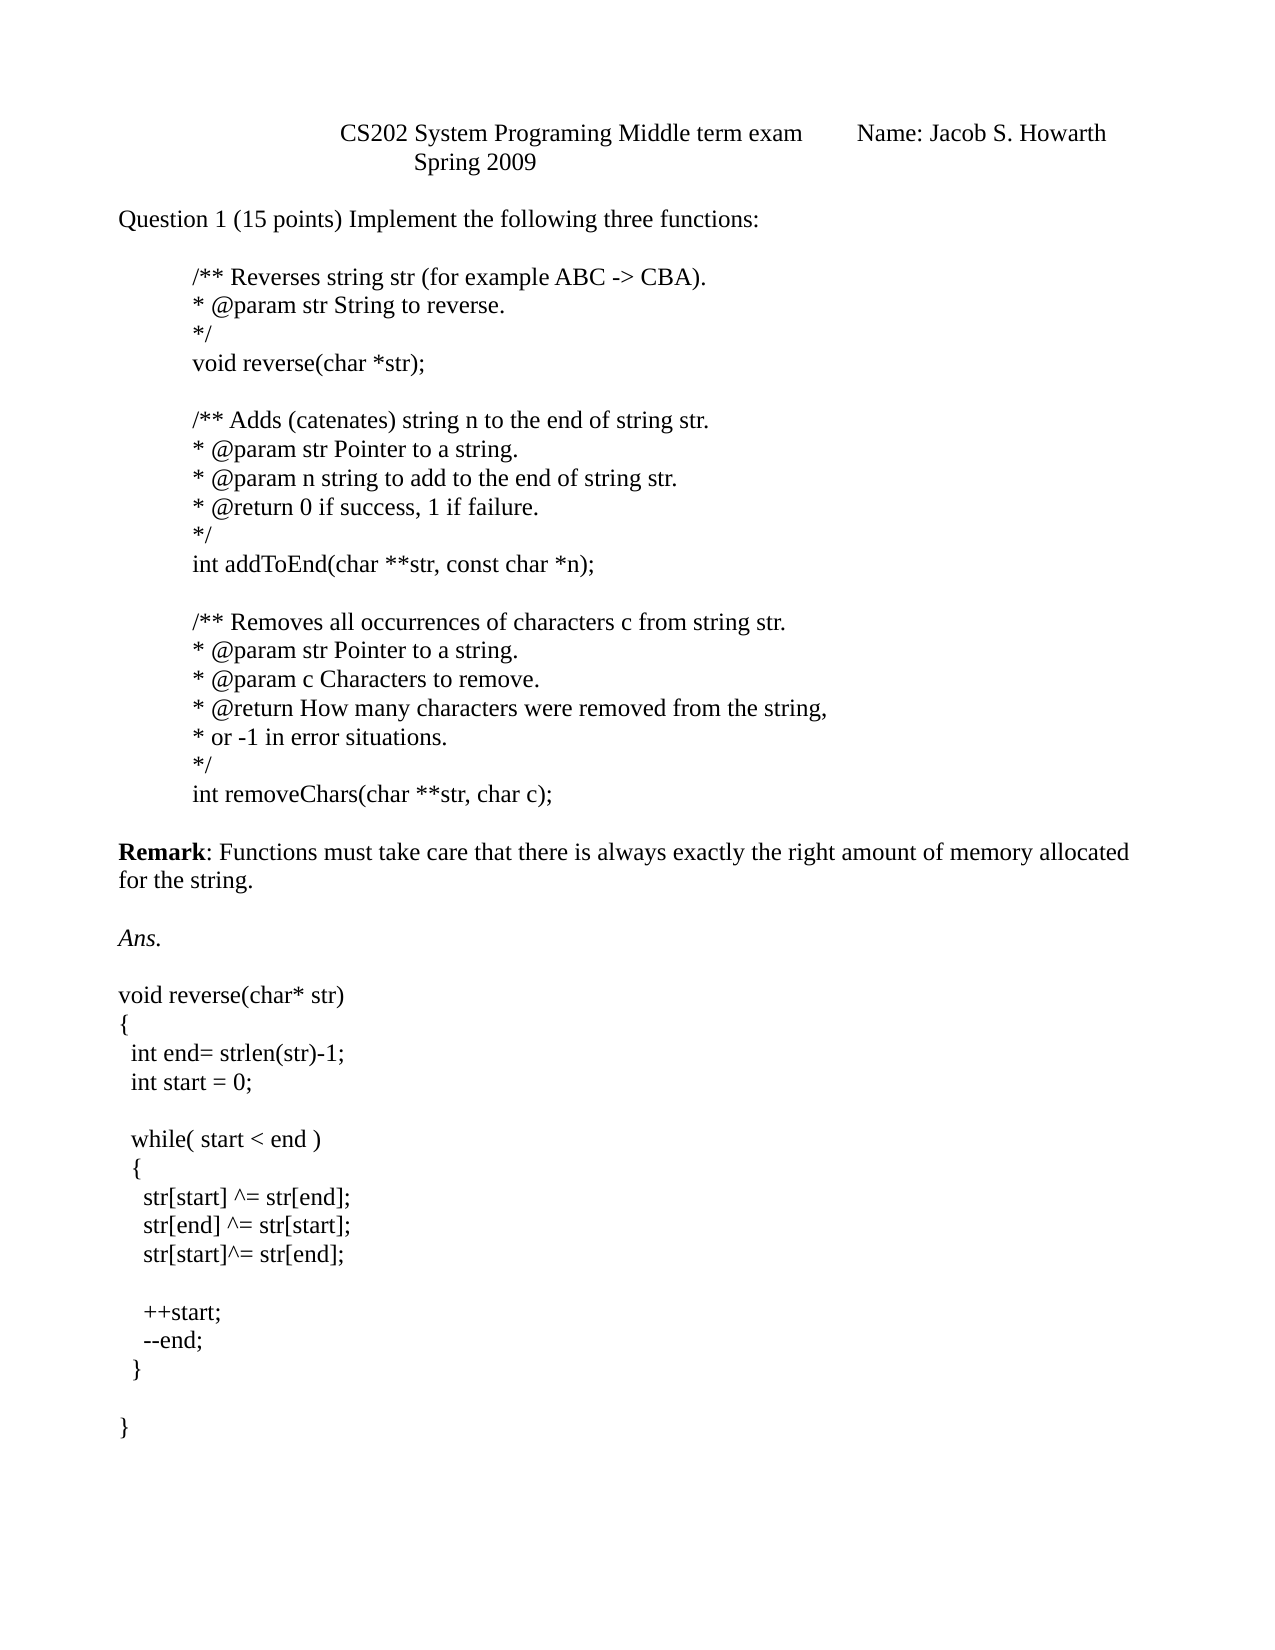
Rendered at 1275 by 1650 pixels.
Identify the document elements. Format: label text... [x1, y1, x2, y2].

text * @param n string to add to the end of string str. [192, 463, 1157, 492]
text * @param str Pointer to a string. [192, 636, 1157, 664]
text void reverse(char *str); [192, 348, 1157, 377]
text for the string. [118, 866, 1157, 894]
text --end; [118, 1326, 1157, 1354]
text while( start < end ) [118, 1124, 1157, 1153]
text str[end] ^= str[start]; [118, 1211, 1157, 1239]
text CS202 System Programing Middle term exam Name: Jacob S. Howarth [118, 118, 1157, 147]
text Remark: Functions must take care that there is always exactly the right amount of memory allocated [118, 837, 1157, 866]
text Spring 2009 [118, 147, 1157, 176]
text * @return 0 if success, 1 if failure. [192, 492, 1157, 521]
text int addToEnd(char **str, const char *n); [192, 549, 1157, 578]
text * @param c Characters to remove. [192, 664, 1157, 693]
text Question 1 (15 points) Implement the following three functions: [118, 204, 1157, 233]
text */ [192, 751, 1157, 779]
text * @param str Pointer to a string. [192, 434, 1157, 463]
text * @return How many characters were removed from the string, [192, 693, 1157, 722]
text */ [192, 319, 1157, 348]
text /** Reverses string str (for example ABC -> CBA). [192, 262, 1157, 291]
text { [118, 1009, 1157, 1038]
text } [118, 1412, 1157, 1441]
text int start = 0; [118, 1067, 1157, 1096]
text ++start; [118, 1297, 1157, 1326]
text str[start] ^= str[end]; [118, 1182, 1157, 1211]
text } [118, 1354, 1157, 1383]
text * @param str String to reverse. [192, 291, 1157, 319]
text { [118, 1153, 1157, 1182]
text int end= strlen(str)-1; [118, 1038, 1157, 1067]
text /** Adds (catenates) string n to the end of string str. [192, 406, 1157, 434]
text */ [192, 521, 1157, 549]
text str[start]^= str[end]; [118, 1239, 1157, 1268]
text * or -1 in error situations. [192, 722, 1157, 751]
text void reverse(char* str) [118, 981, 1157, 1009]
text Ans. [118, 923, 1157, 952]
text int removeChars(char **str, char c); [192, 779, 1157, 808]
text /** Removes all occurrences of characters c from string str. [192, 607, 1157, 636]
